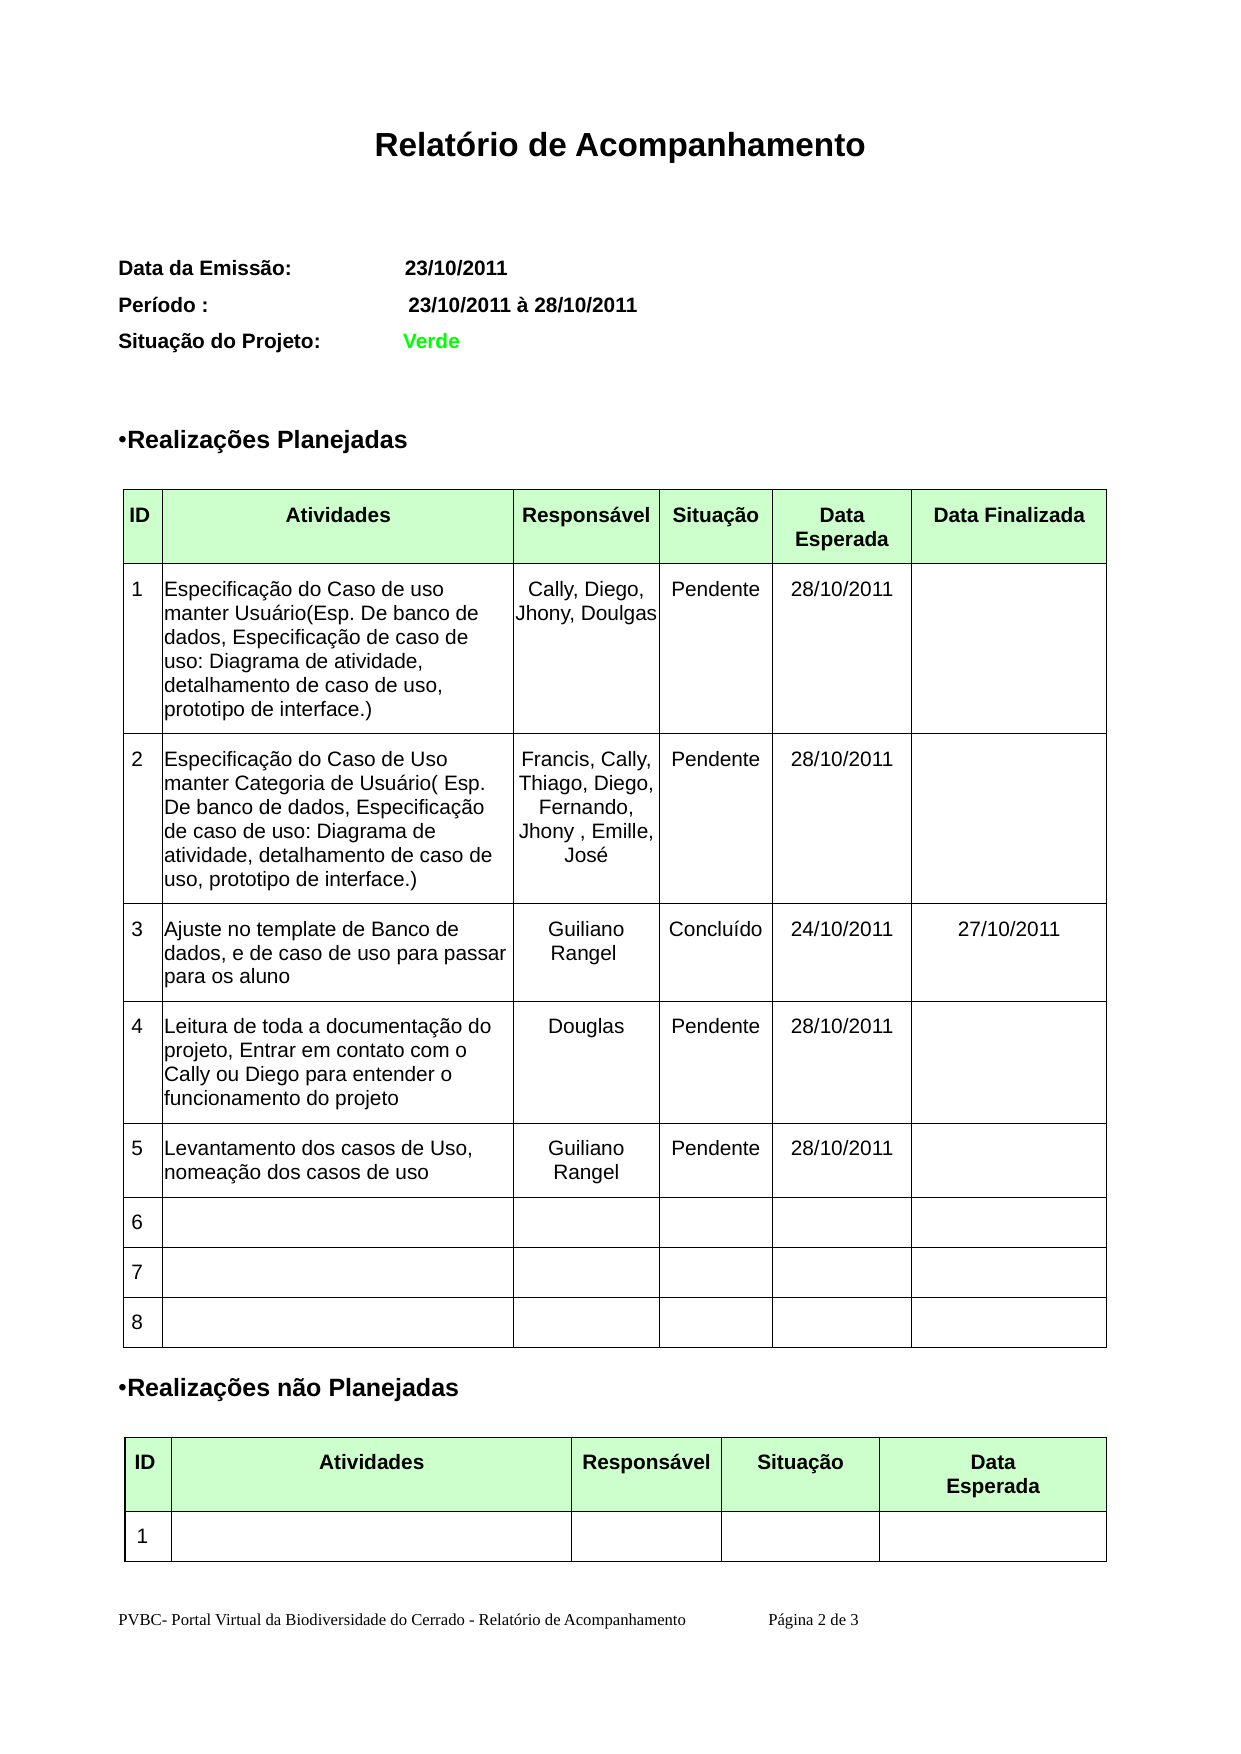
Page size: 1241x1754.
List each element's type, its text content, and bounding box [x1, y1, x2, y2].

table_cell [514, 1198, 659, 1247]
table_header ID [126, 1438, 171, 1511]
table_cell [912, 1248, 1106, 1297]
list Realizações Planejadas [118, 426, 1122, 454]
table_cell 8 [124, 1298, 162, 1347]
table_cell Ajuste no template de Banco de dados, e de caso de uso para passar para os aluno [163, 904, 513, 1001]
table_cell Douglas [514, 1002, 659, 1123]
table_cell 28/10/2011 [773, 734, 911, 903]
table_cell 7 [124, 1248, 162, 1297]
table_cell Guiliano Rangel [514, 904, 659, 1001]
table_header Situação [660, 490, 772, 563]
table_cell [172, 1512, 571, 1561]
table_cell [514, 1298, 659, 1347]
table_cell 3 [124, 904, 162, 1001]
table_cell 6 [124, 1198, 162, 1247]
table_cell 28/10/2011 [773, 1124, 911, 1197]
table_cell Pendente [660, 564, 772, 733]
table_cell [660, 1248, 772, 1297]
table_cell 24/10/2011 [773, 904, 911, 1001]
table_cell Especificação do Caso de Uso manter Categoria de Usuário( Esp. De banco de dados, Especificação de caso de uso: Diagrama de atividade, detalhamento de caso de uso, prototipo de interface.) [163, 734, 513, 903]
table_header Responsável [572, 1438, 721, 1511]
table_cell [880, 1512, 1106, 1561]
table_header Data Finalizada [912, 490, 1106, 563]
table_header Situação [722, 1438, 879, 1511]
table_header Responsável [514, 490, 659, 563]
table_cell [660, 1298, 772, 1347]
table_cell Concluído [660, 904, 772, 1001]
table_cell 2 [124, 734, 162, 903]
table_cell 1 [124, 564, 162, 733]
table_header Data Esperada [773, 490, 911, 563]
table_cell [912, 564, 1106, 733]
table_cell 28/10/2011 [773, 564, 911, 733]
table_cell 4 [124, 1002, 162, 1123]
text Período : 23/10/2011 à 28/10/2011 [118, 293, 1122, 317]
table_cell [912, 1002, 1106, 1123]
table_cell Pendente [660, 1002, 772, 1123]
table_cell [773, 1248, 911, 1297]
table_cell 5 [124, 1124, 162, 1197]
table_cell [912, 734, 1106, 903]
table_cell Cally, Diego, Jhony, Doulgas [514, 564, 659, 733]
table_cell [773, 1298, 911, 1347]
table_cell Especificação do Caso de uso manter Usuário(Esp. De banco de dados, Especificação de caso de uso: Diagrama de atividade, detalhamento de caso de uso, prototipo de interface.) [163, 564, 513, 733]
table_header Data Esperada [880, 1438, 1106, 1511]
table_cell [722, 1512, 879, 1561]
table_cell 27/10/2011 [912, 904, 1106, 1001]
table_cell 1 [126, 1512, 171, 1561]
table_cell Francis, Cally, Thiago, Diego, Fernando, Jhony , Emille, José [514, 734, 659, 903]
text Data da Emissão: 23/10/2011 [118, 256, 1122, 280]
table_cell [572, 1512, 721, 1561]
table_cell [660, 1198, 772, 1247]
table_cell [912, 1198, 1106, 1247]
table_cell Guiliano Rangel [514, 1124, 659, 1197]
table_cell 28/10/2011 [773, 1002, 911, 1123]
table_cell Pendente [660, 1124, 772, 1197]
table_cell [163, 1198, 513, 1247]
table_cell [773, 1198, 911, 1247]
table_cell Pendente [660, 734, 772, 903]
table_cell [163, 1248, 513, 1297]
table_header Atividades [172, 1438, 571, 1511]
text Situação do Projeto: Verde [118, 329, 1122, 353]
table_header ID [124, 490, 162, 563]
table_header Atividades [163, 490, 513, 563]
list Realizações não Planejadas [118, 1373, 1122, 1402]
text Relatório de Acompanhamento [118, 125, 1122, 164]
table_cell [912, 1124, 1106, 1197]
table_cell Levantamento dos casos de Uso, nomeação dos casos de uso [163, 1124, 513, 1197]
table_cell Leitura de toda a documentação do projeto, Entrar em contato com o Cally ou Diego para entender o funcionamento do projeto [163, 1002, 513, 1123]
table_cell [514, 1248, 659, 1297]
table_cell [912, 1298, 1106, 1347]
table_cell [163, 1298, 513, 1347]
